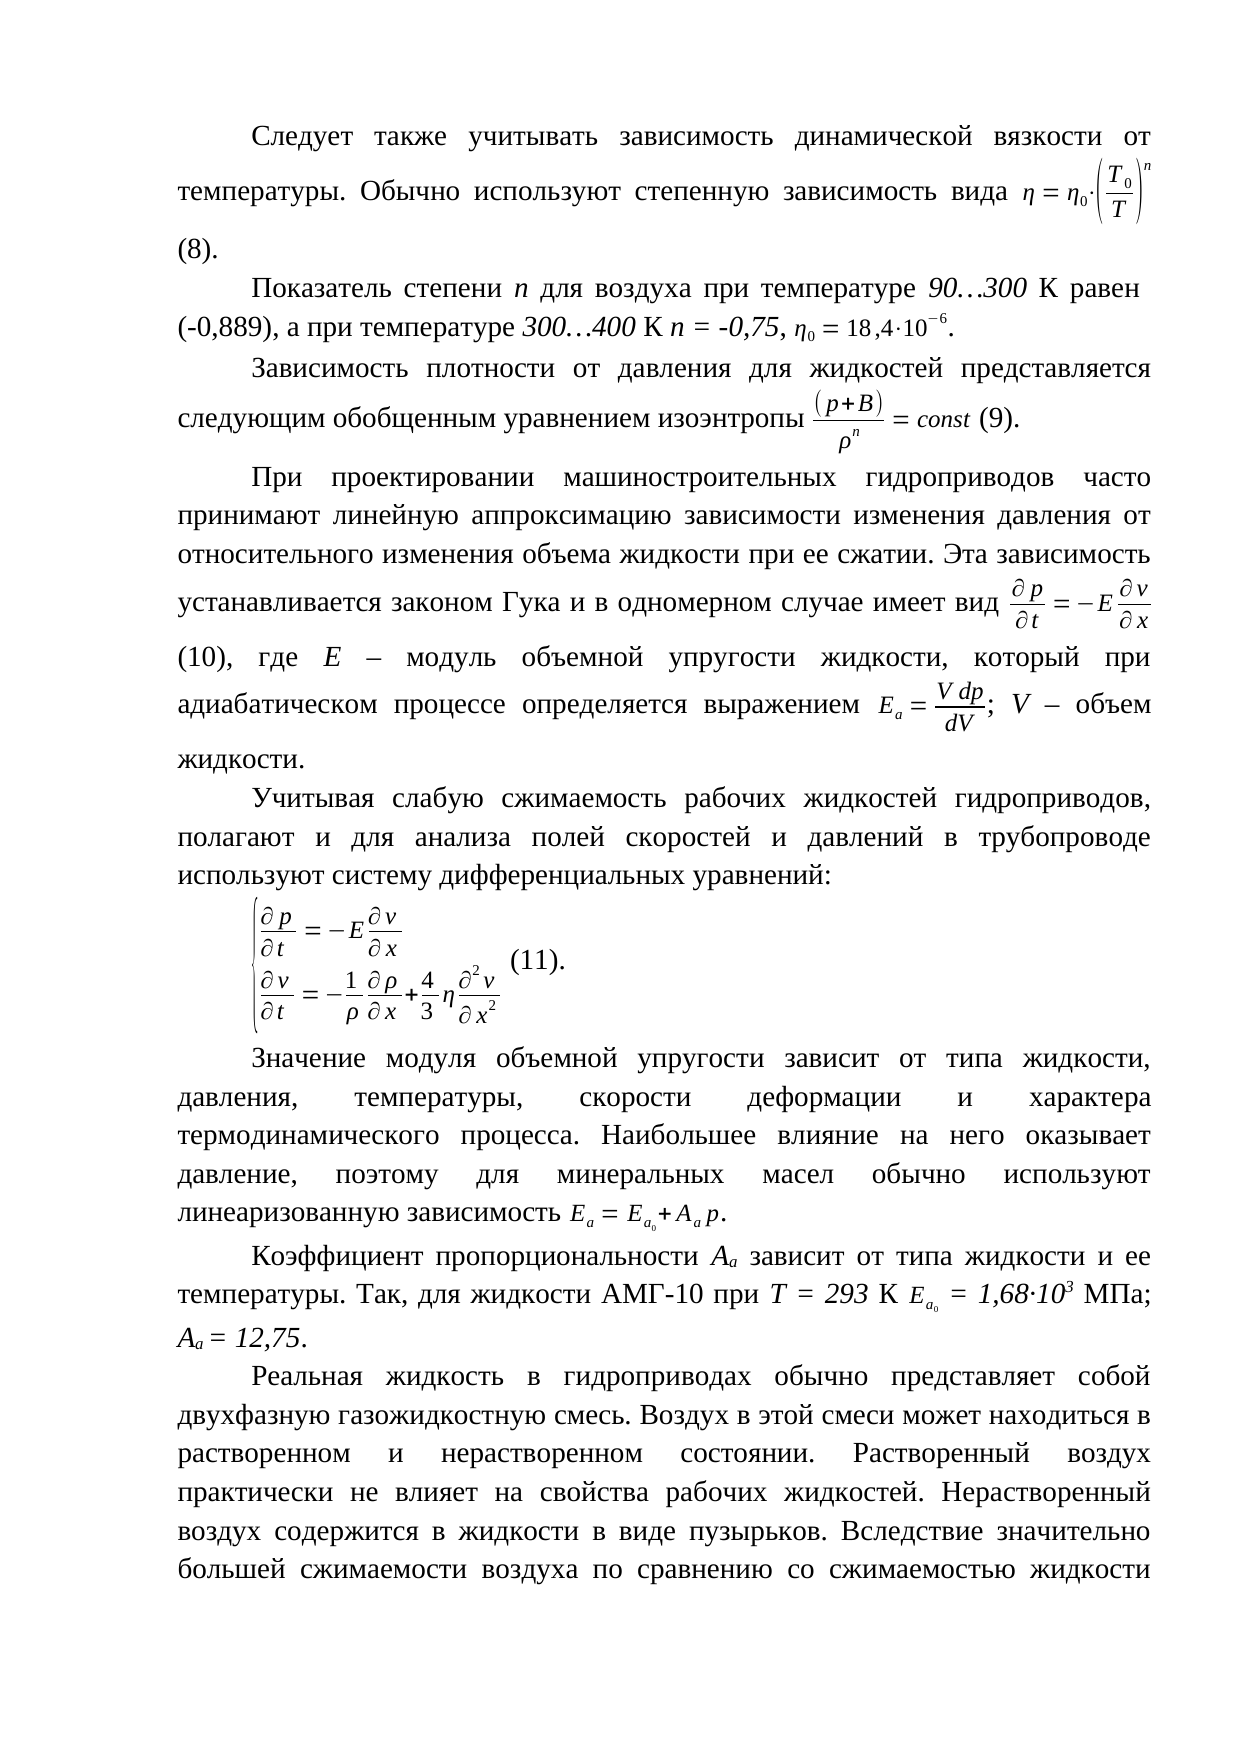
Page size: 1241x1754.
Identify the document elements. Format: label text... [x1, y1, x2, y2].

text Коэффициент пропорциональности Аа зависит от типа жидкости и ее температуры. Так, для жидкости АМГ-10 при Т = 293 К = 1,68·103 МПа; Аа = 12,75. [177, 1238, 1152, 1353]
text Учитывая слабую сжимаемость рабочих жидкостей гидроприводов, полагают и для анализа полей скоростей и давлений в трубопроводе используют систему дифференциальных уравнений: [177, 780, 1152, 891]
text (11). [177, 896, 1152, 1035]
text При проектировании машиностроительных гидроприводов часто принимают линейную аппроксимацию зависимости изменения давления от относительного изменения объема жидкости при ее сжатии. Эта зависимость устанавливается законом Гука и в одномерном случае имеет вид (10), где Е – модуль объемной упругости жидкости, который при адиабатическом процессе определяется выражением ; V – объем жидкости. [177, 459, 1152, 775]
text Значение модуля объемной упругости зависит от типа жидкости, давления, температуры, скорости деформации и характера термодинамического процесса. Наибольшее влияние на него оказывает давление, поэтому для минеральных масел обычно используют линеаризованную зависимость . [177, 1040, 1152, 1233]
text Показатель степени n для воздуха при температуре 90…300 К равен (-0,889), а при температуре 300…400 К n = -0,75, . [177, 270, 1152, 345]
text Следует также учитывать зависимость динамической вязкости от температуры. Обычно используют степенную зависимость вида (8). [177, 118, 1152, 265]
text Реальная жидкость в гидроприводах обычно представляет собой двухфазную газожидкостную смесь. Воздух в этой смеси может находиться в растворенном и нерастворенном состоянии. Растворенный воздух практически не влияет на свойства рабочих жидкостей. Нерастворенный воздух содержится в жидкости в виде пузырьков. Вследствие значительно большей сжимаемости воздуха по сравнению со сжимаемостью жидкости [177, 1358, 1152, 1585]
text Зависимость плотности от давления для жидкостей представляется следующим обобщенным уравнением изоэнтропы (9). [177, 350, 1152, 454]
